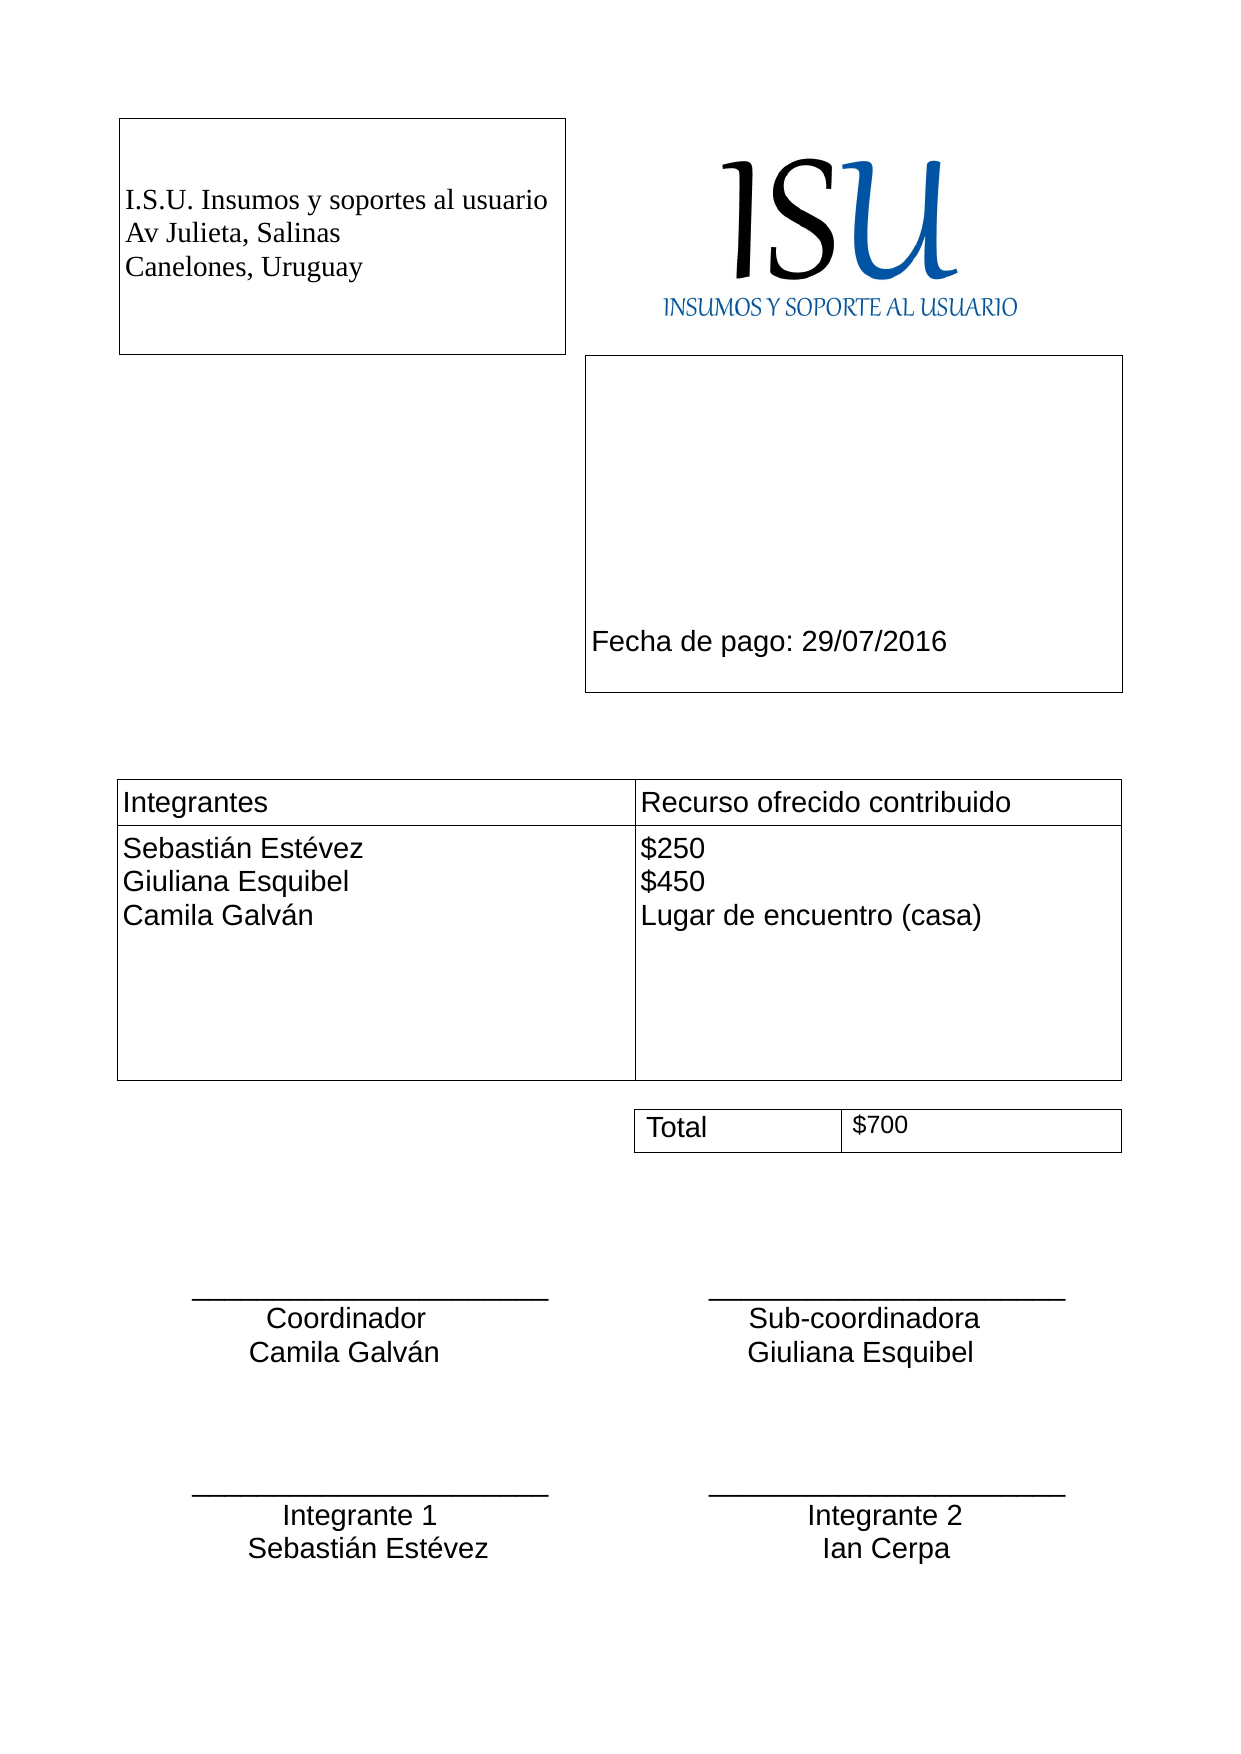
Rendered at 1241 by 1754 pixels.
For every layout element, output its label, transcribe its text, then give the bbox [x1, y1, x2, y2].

table_cell Sebastián Estévez Giuliana Esquibel Camila Galván [118, 826, 635, 1080]
text ______________________ ______________________ [118, 1268, 1122, 1302]
text Sebastián Estévez Ian Cerpa [118, 1532, 1122, 1565]
table_header Fecha de pago: 29/07/2016 [586, 356, 1122, 692]
table_header $700 [842, 1110, 1121, 1152]
table_cell $250 $450 Lugar de encuentro (casa) [636, 826, 1121, 1080]
text Camila Galván Giuliana Esquibel [118, 1335, 1122, 1369]
text ______________________ ______________________ [118, 1464, 1122, 1498]
table_header Integrantes [118, 780, 635, 824]
table_header Total [635, 1110, 841, 1152]
table_header Recurso ofrecido contribuido [636, 780, 1121, 824]
text Coordinador Sub-coordinadora [118, 1302, 1122, 1335]
table_header I.S.U. Insumos y soportes al usuario Av Julieta, Salinas Canelones, Uruguay [120, 119, 565, 354]
text Integrante 1 Integrante 2 [118, 1498, 1122, 1532]
